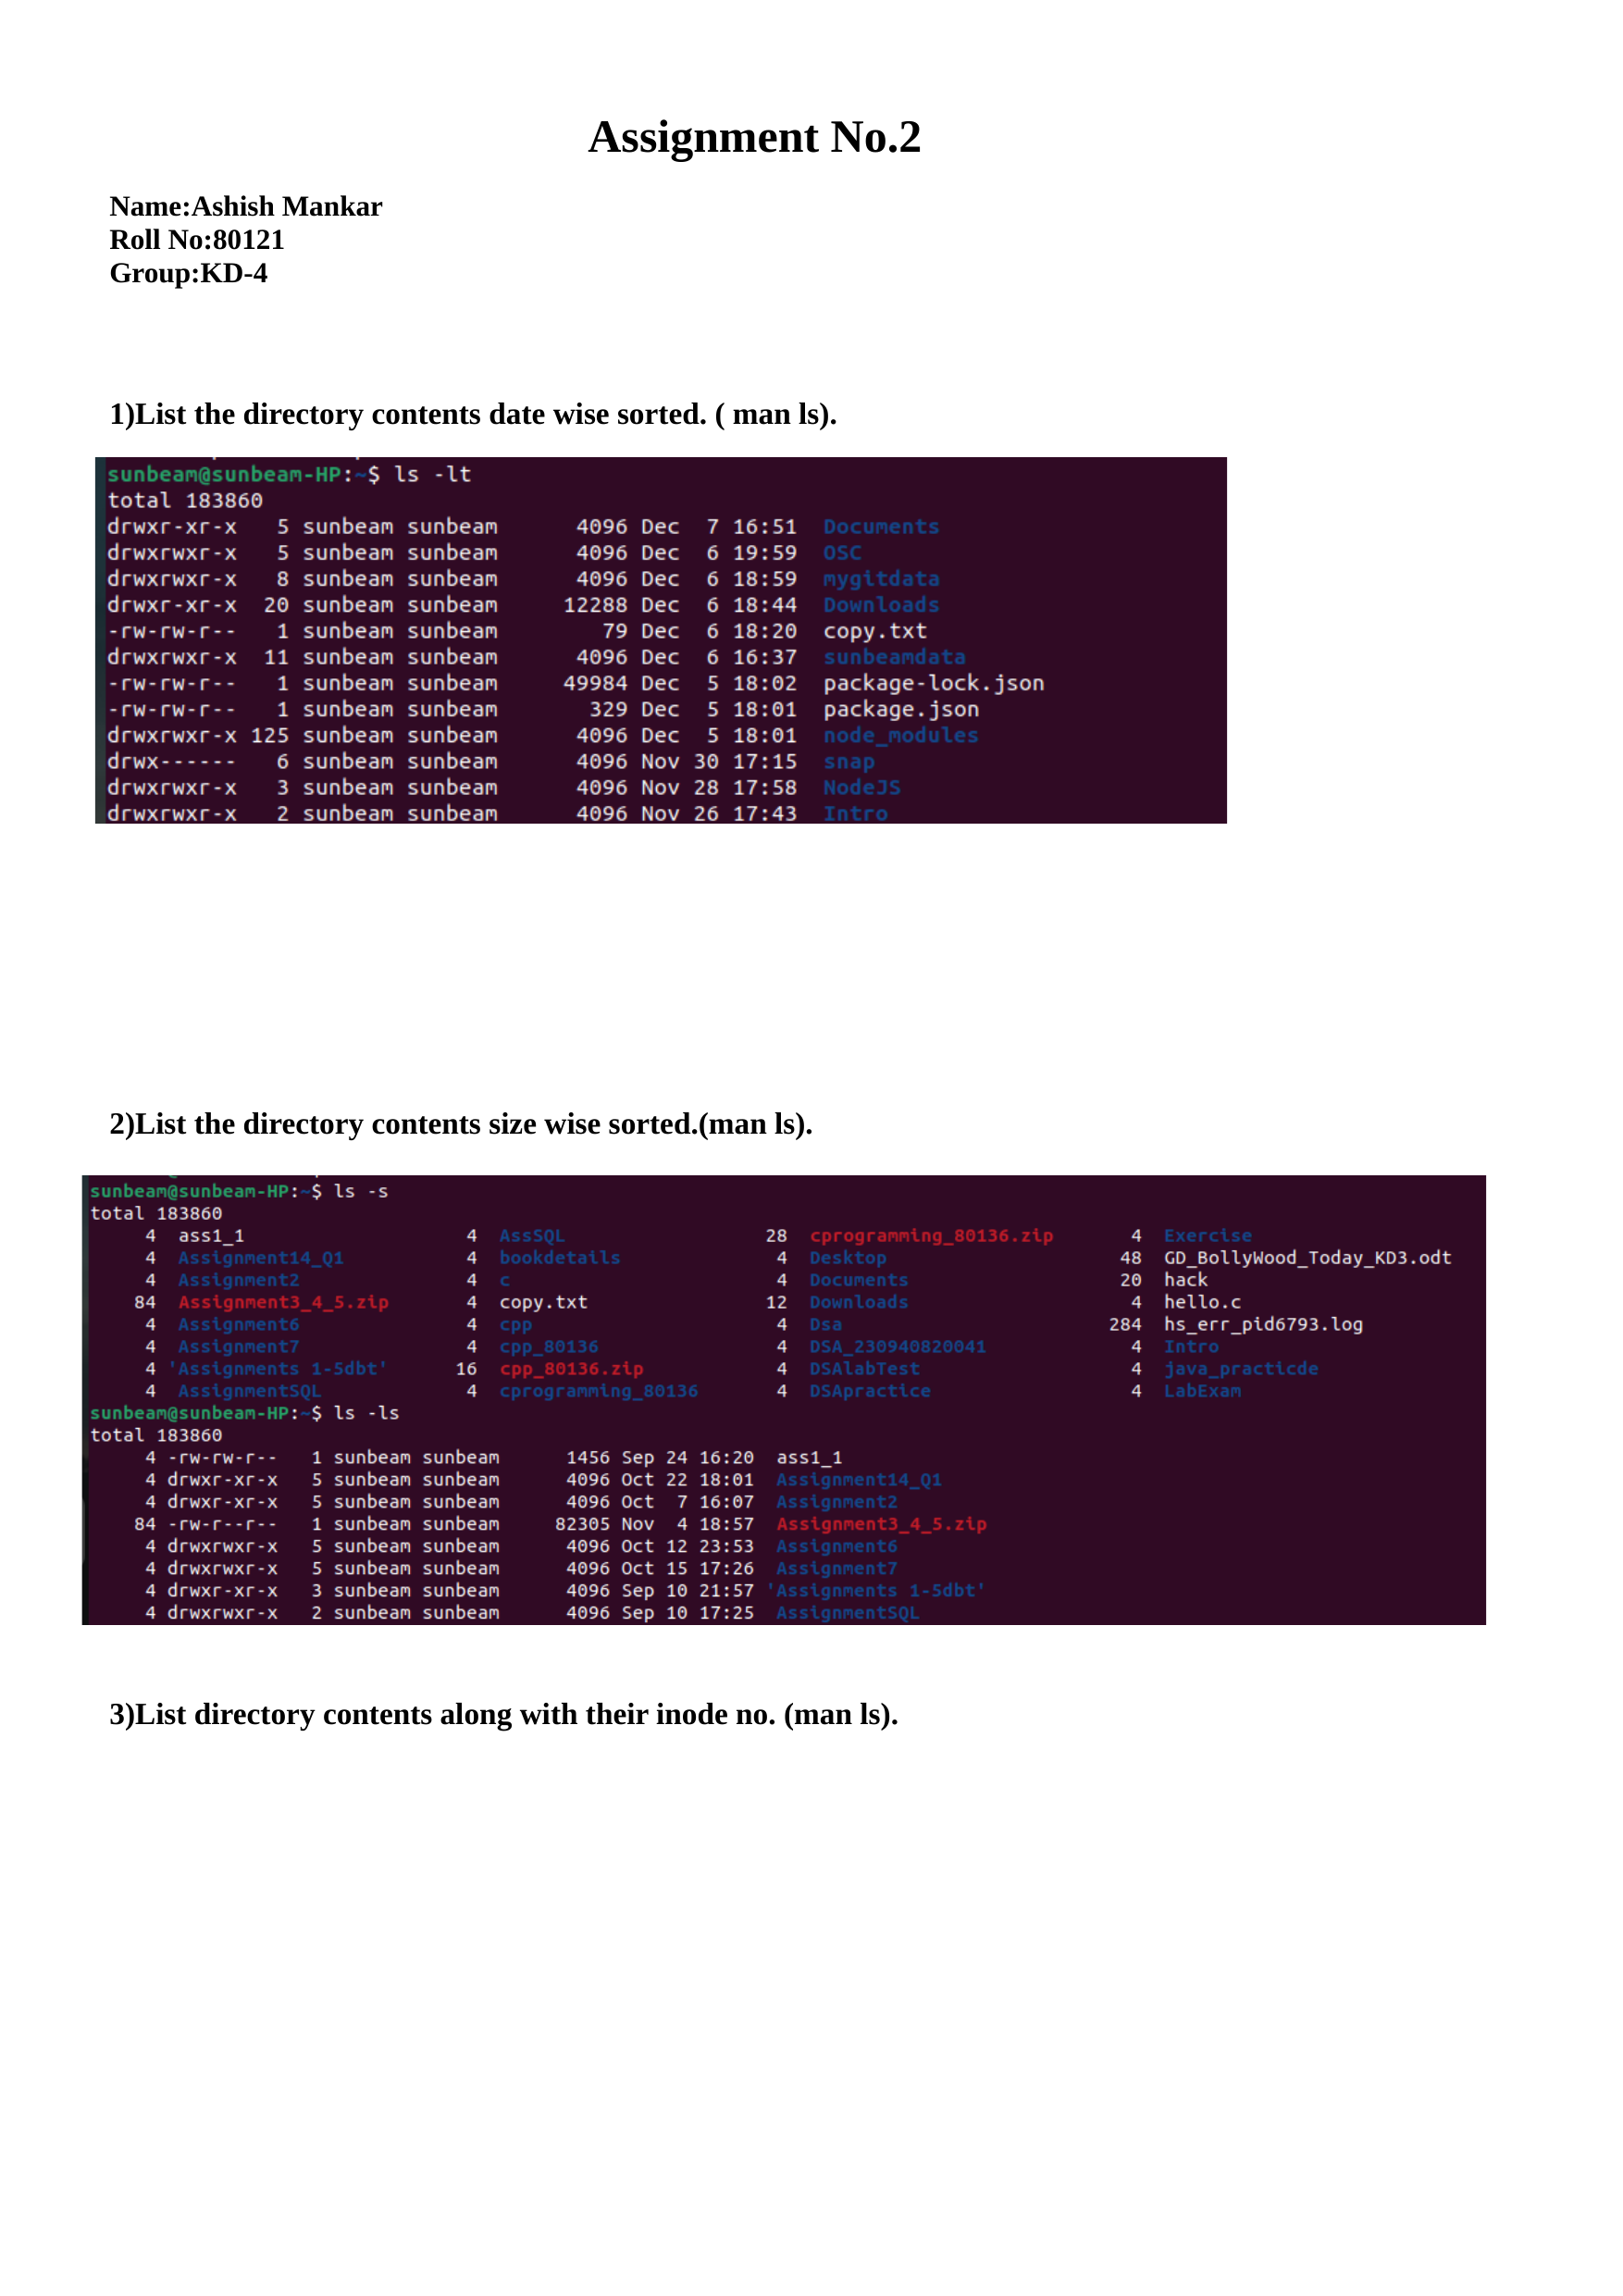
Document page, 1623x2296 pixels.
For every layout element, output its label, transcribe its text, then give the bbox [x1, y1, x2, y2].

text Name:Ashish Mankar [109, 189, 1514, 222]
picture [81, 1175, 1487, 1625]
picture [94, 457, 1228, 824]
text 1)List the directory contents date wise sorted. ( man ls). [109, 395, 1514, 431]
text Assignment No.2 [109, 109, 1514, 163]
text Roll No:80121 [109, 222, 1514, 255]
text 2)List the directory contents size wise sorted.(man ls). [109, 1105, 1514, 1140]
text Group:KD-4 [109, 255, 1514, 289]
text 3)List directory contents along with their inode no. (man ls). [109, 1695, 1514, 1731]
